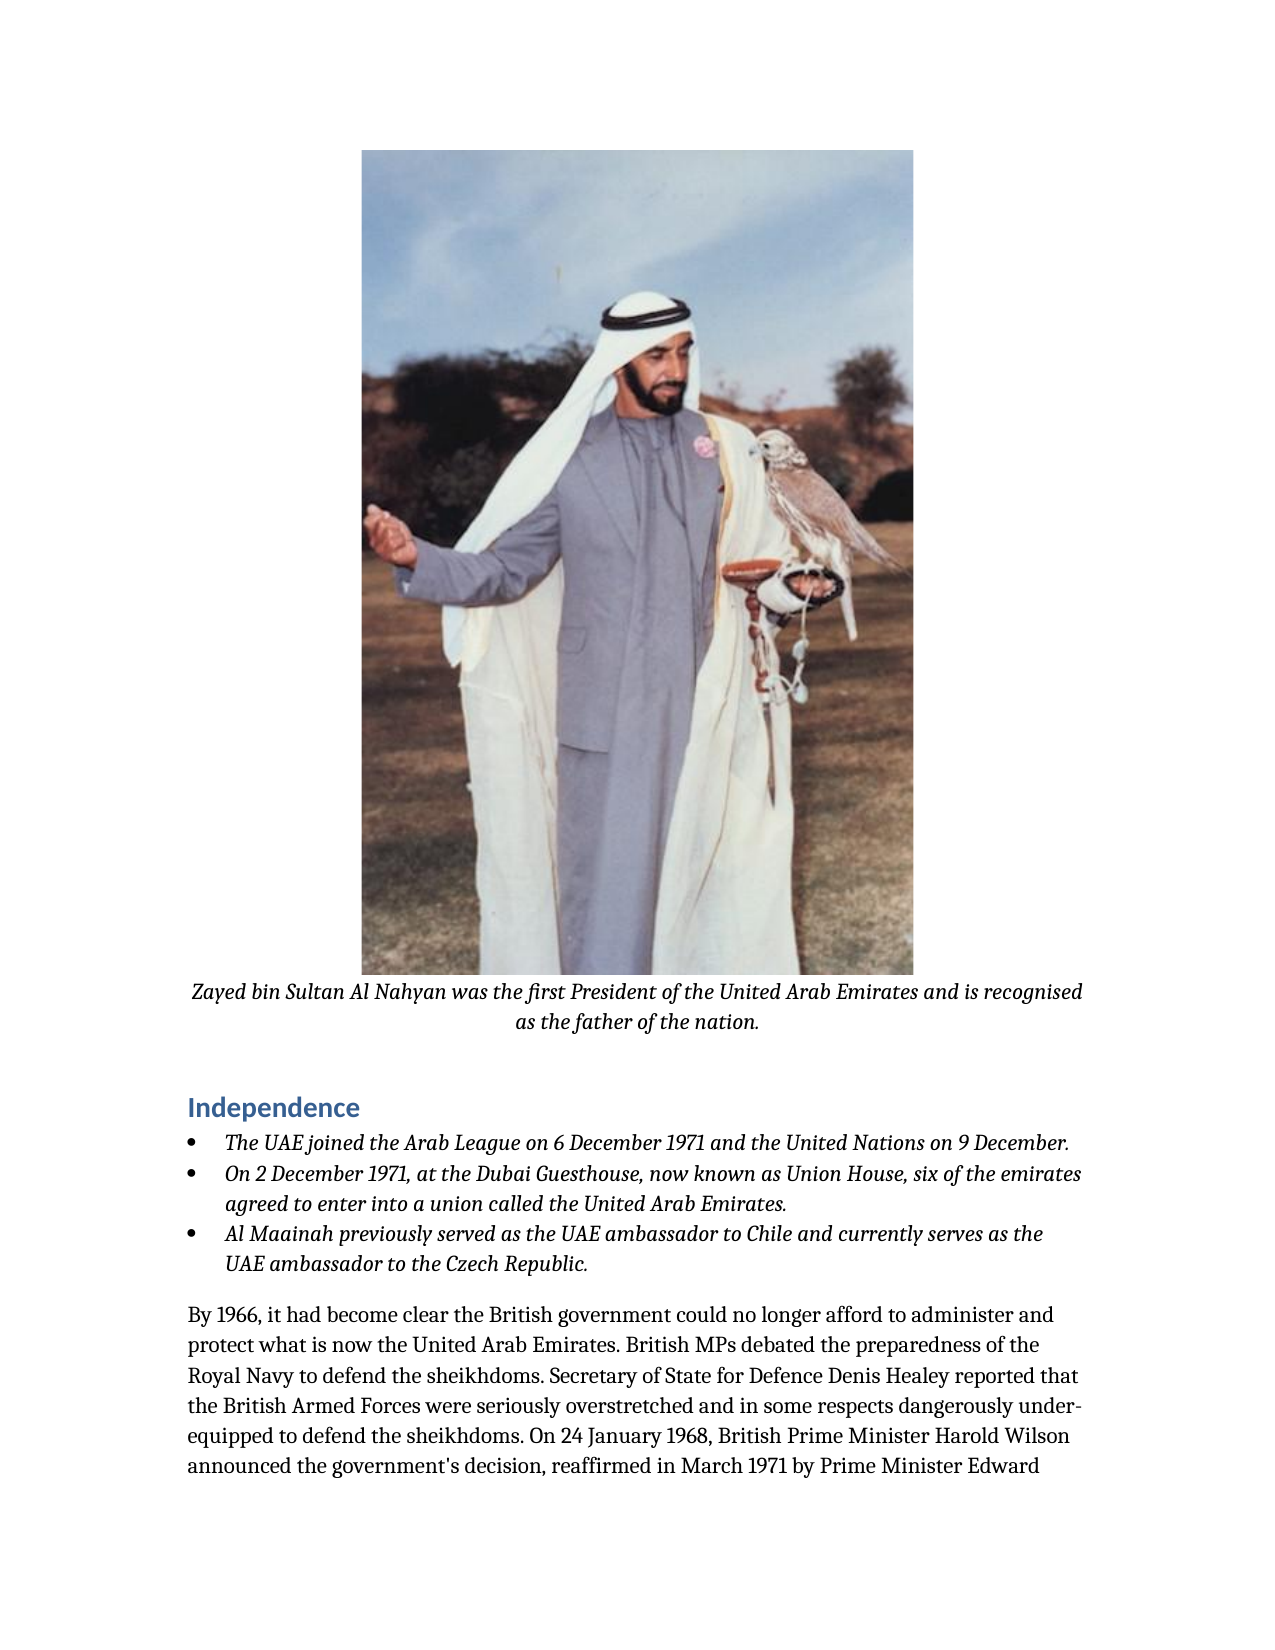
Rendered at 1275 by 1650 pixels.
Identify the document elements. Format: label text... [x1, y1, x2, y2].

picture [361, 150, 914, 975]
text By 1966, it had become clear the British government could no longer afford to administer and protect what is now the United Arab Emirates. British MPs debated the preparedness of the Royal Navy to defend the sheikhdoms. Secretary of State for Defence Denis Healey reported that the British Armed Forces were seriously overstretched and in some respects dangerously under-equipped to defend the sheikhdoms. On 24 January 1968, British Prime Minister Harold Wilson announced the government's decision, reaffirmed in March 1971 by Prime Minister Edward [187, 1302, 1087, 1479]
text Zayed bin Sultan Al Nahyan was the first President of the United Arab Emirates and is recognised as the father of the nation. [187, 150, 1087, 1035]
list On 2 December 1971, at the Dubai Guesthouse, now known as Union House, six of the emirates agreed to enter into a union called the United Arab Emirates. [187, 1160, 1087, 1217]
list Al Maainah previously served as the UAE ambassador to Chile and currently serves as the UAE ambassador to the Czech Republic. [187, 1221, 1087, 1277]
subtitle Independence [187, 1089, 1087, 1125]
list The UAE joined the Arab League on 6 December 1971 and the United Nations on 9 December. [187, 1130, 1087, 1157]
